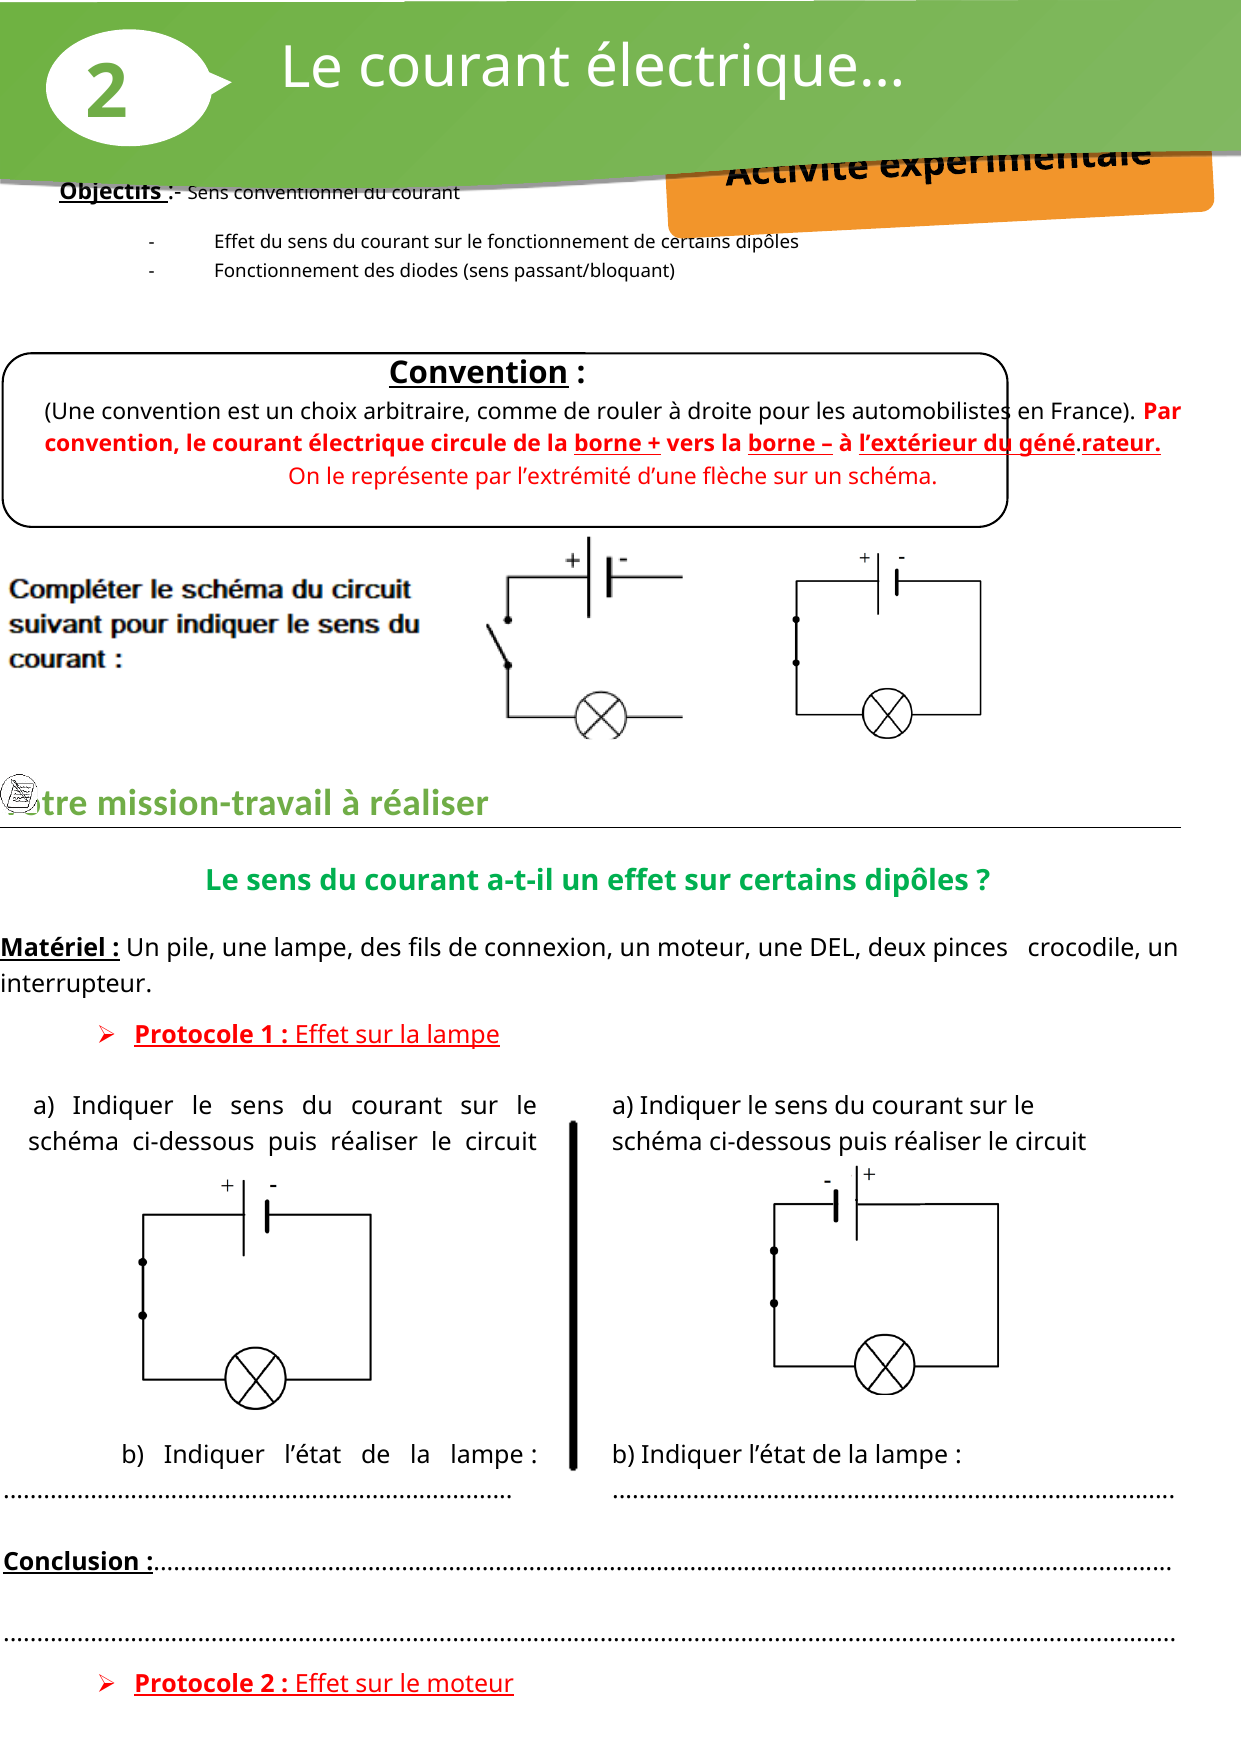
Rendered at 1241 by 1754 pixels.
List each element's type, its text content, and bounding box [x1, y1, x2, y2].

text schéma ci-dessous puis réaliser le circuit [597, 1123, 1240, 1158]
list Protocole 1 : Effet sur la lampe [97, 1016, 1181, 1050]
text b) Indiquer l’état de la lampe : [597, 1436, 1240, 1470]
text On le représente par l’extrémité d’une flèche sur un schéma. [1009, 460, 1181, 491]
text Conclusion :........................................................................................................................................................ [3, 1543, 1240, 1578]
picture [714, 545, 1074, 747]
picture [41, 1171, 486, 1420]
picture [577, 1112, 597, 1484]
text ............................................................................ .................................................................................... [3, 1472, 1240, 1506]
list Protocole 2 : Effet sur le moteur [97, 1666, 1181, 1699]
text schéma ci-dessous puis réaliser le circuit [15, 1123, 577, 1158]
text a) Indiquer le sens du courant sur le a) Indiquer le sens du courant sur le [15, 1088, 1240, 1122]
picture [0, 774, 38, 813]
list Effet du sens du courant sur le fonctionnement de certains dipôles [134, 228, 1181, 254]
text (Une convention est un choix arbitraire, comme de rouler à droite pour les automobilistes en France). Par convention, le courant électrique circule de la borne + vers la borne – à l’extérieur du géné.rateur. [1009, 394, 1181, 459]
text b) Indiquer l’état de la lampe : [3, 1436, 577, 1470]
text Matériel : Un pile, une lampe, des fils de connexion, un moteur, une DEL, deux pinces crocodile, un interrupteur. [0, 930, 1181, 1000]
picture [24, 569, 435, 682]
list Fonctionnement des diodes (sens passant/bloquant) [134, 258, 1181, 283]
picture [774, 1162, 1002, 1398]
text ............................................................................................................................................................................... [3, 1615, 1240, 1649]
text Votre mission-travail à réaliser [0, 779, 1181, 827]
text Objectifs :- Sens conventionnel du courant [0, 181, 667, 207]
list Le sens du courant a-t-il un effet sur certains dipôles ? [15, 859, 1181, 899]
